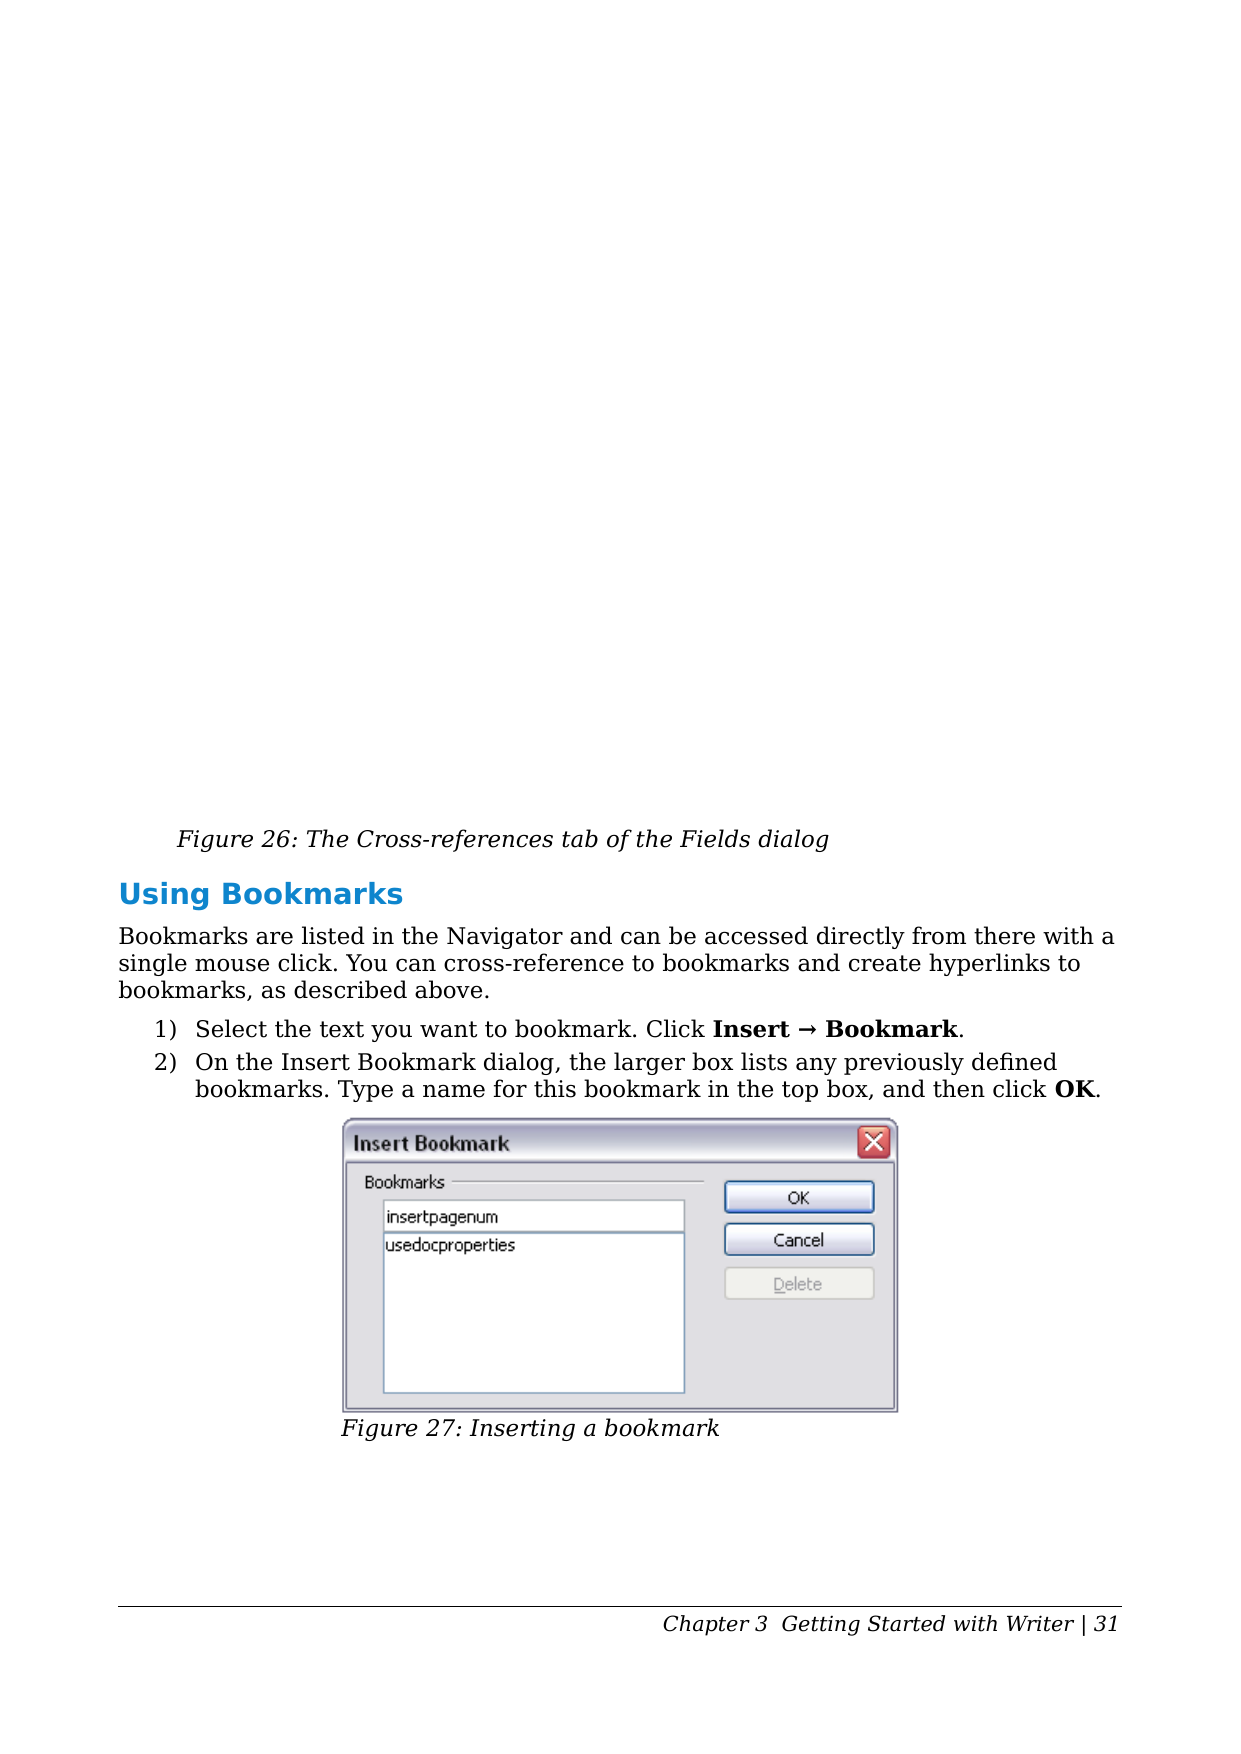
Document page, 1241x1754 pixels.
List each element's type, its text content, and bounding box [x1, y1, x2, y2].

list On the Insert Bookmark dialog, the larger box lists any previously defined bookmarks. Type a name for this bookmark in the top box, and then click OK. [177, 1049, 1122, 1103]
text Figure 26: The Cross-references tab of the Fields dialog [177, 826, 1063, 853]
subtitle Using Bookmarks [118, 877, 1122, 911]
text Figure 27: Inserting a bookmark [341, 1416, 899, 1442]
text Bookmarks are listed in the Navigator and can be accessed directly from there with a single mouse click. You can cross-reference to bookmarks and create hyperlinks to bookmarks, as described above. [118, 923, 1122, 1003]
list Select the text you want to bookmark. Click Insert → Bookmark. [177, 1016, 1122, 1043]
picture [341, 1115, 900, 1416]
